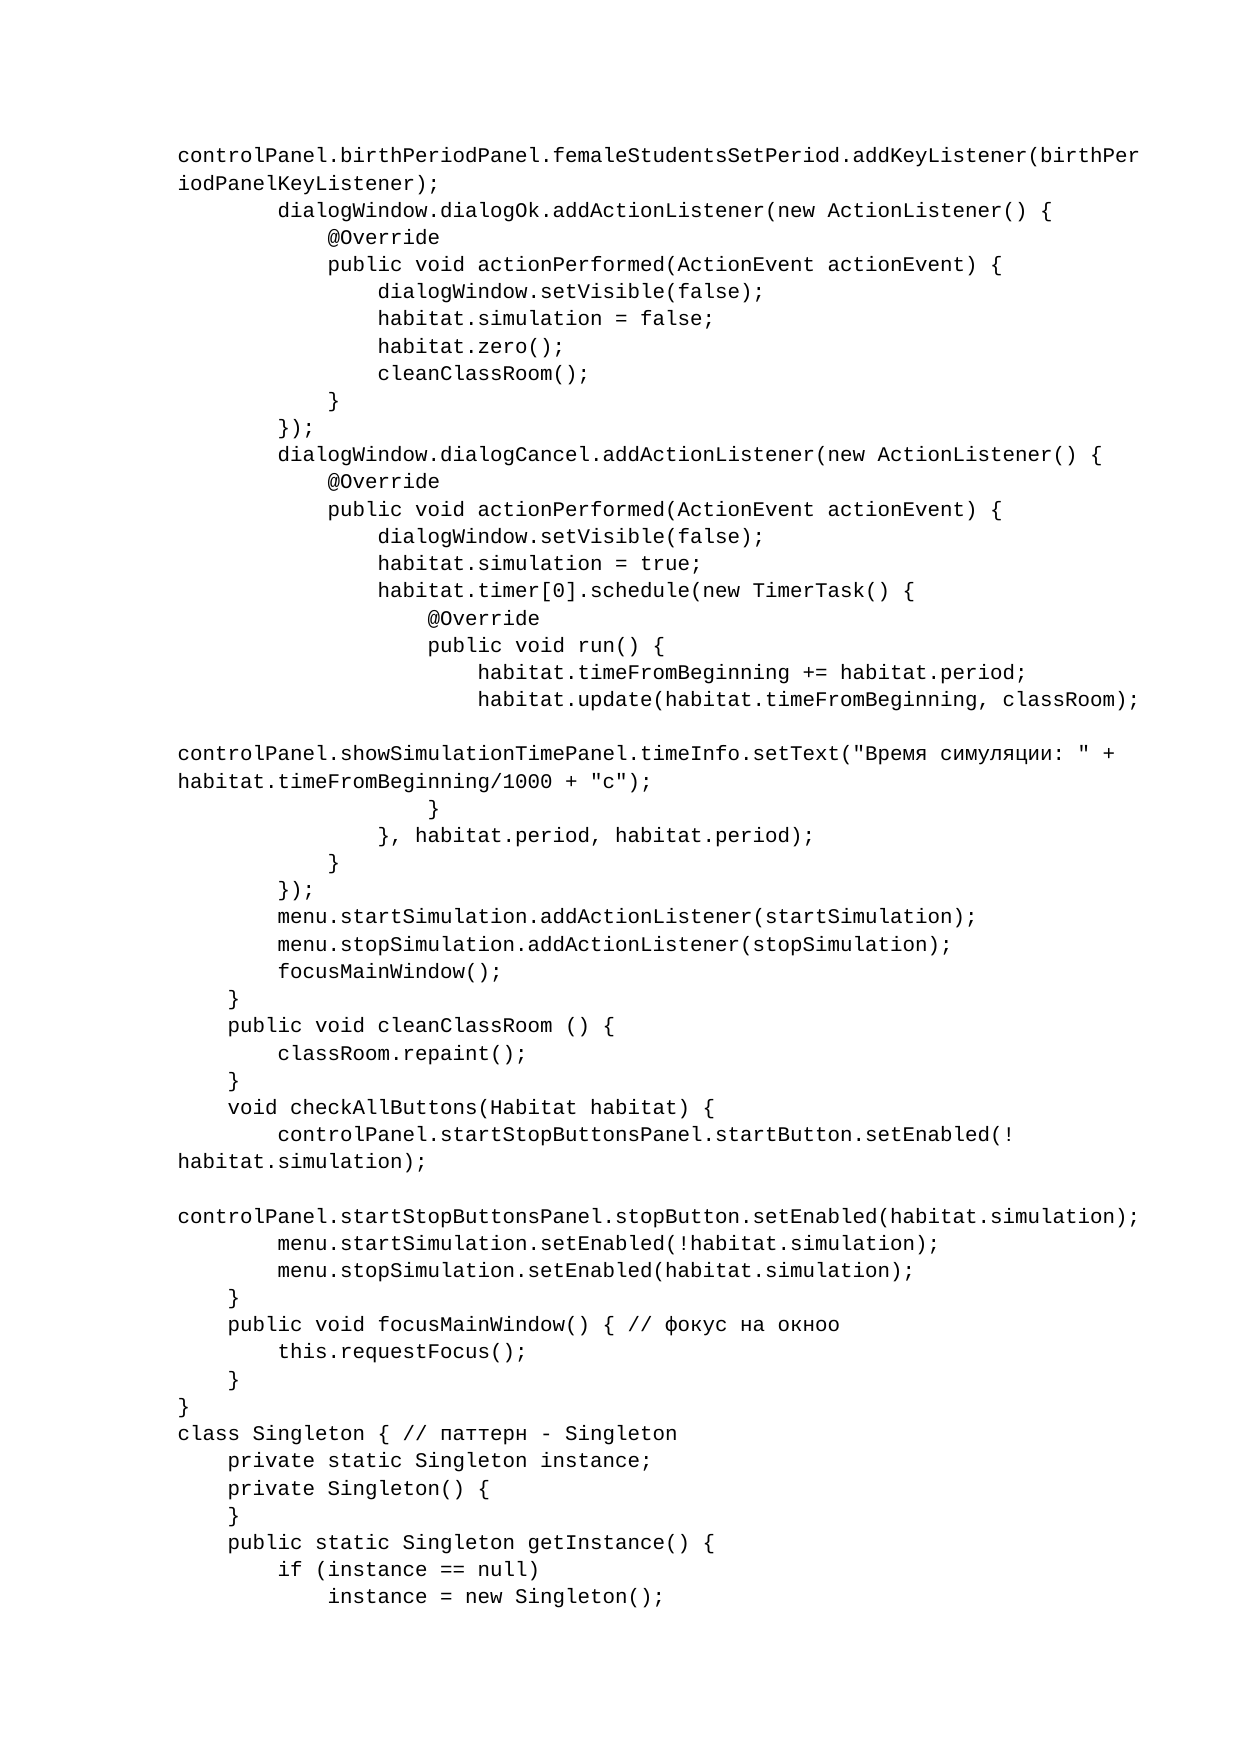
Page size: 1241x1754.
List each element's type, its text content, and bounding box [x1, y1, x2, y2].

text focusMainWindow(); [177, 961, 1152, 984]
text public void cleanClassRoom () { [177, 1015, 1152, 1039]
text } [177, 390, 1152, 414]
text public static Singleton getInstance() { [177, 1532, 1152, 1556]
text }); [177, 417, 1152, 441]
text } [177, 852, 1152, 876]
text public void run() { [177, 635, 1152, 658]
text menu.stopSimulation.addActionListener(stopSimulation); [177, 934, 1152, 957]
text controlPanel.startStopButtonsPanel.startButton.setEnabled(!habitat.simulation); [177, 1124, 1152, 1175]
text dialogWindow.dialogOk.addActionListener(new ActionListener() { [177, 200, 1152, 223]
text } [177, 1070, 1152, 1093]
text } [177, 1505, 1152, 1528]
text habitat.zero(); [177, 336, 1152, 359]
text private static Singleton instance; [177, 1450, 1152, 1474]
text void checkAllButtons(Habitat habitat) { [177, 1097, 1152, 1121]
text } [177, 798, 1152, 821]
text } [177, 1396, 1152, 1419]
text @Override [177, 227, 1152, 251]
text habitat.simulation = true; [177, 553, 1152, 577]
text habitat.timer[0].schedule(new TimerTask() { [177, 580, 1152, 604]
text controlPanel.showSimulationTimePanel.timeInfo.setText("Время симуляции: " + habitat.timeFromBeginning/1000 + "с"); [177, 716, 1152, 794]
text habitat.timeFromBeginning += habitat.period; [177, 662, 1152, 686]
text menu.startSimulation.addActionListener(startSimulation); [177, 907, 1152, 930]
text public void focusMainWindow() { // фокус на окноо [177, 1314, 1152, 1338]
text menu.startSimulation.setEnabled(!habitat.simulation); [177, 1233, 1152, 1256]
text this.requestFocus(); [177, 1342, 1152, 1365]
text habitat.simulation = false; [177, 308, 1152, 332]
text dialogWindow.dialogCancel.addActionListener(new ActionListener() { [177, 444, 1152, 468]
text if (instance == null) [177, 1559, 1152, 1583]
text private Singleton() { [177, 1477, 1152, 1501]
text classRoom.repaint(); [177, 1042, 1152, 1066]
text public void actionPerformed(ActionEvent actionEvent) { [177, 254, 1152, 278]
text habitat.update(habitat.timeFromBeginning, classRoom); [177, 689, 1152, 713]
text cleanClassRoom(); [177, 363, 1152, 386]
text @Override [177, 607, 1152, 631]
text class Singleton { // паттерн - Singleton [177, 1423, 1152, 1447]
text }); [177, 879, 1152, 903]
text } [177, 1369, 1152, 1392]
text dialogWindow.setVisible(false); [177, 526, 1152, 549]
text controlPanel.birthPeriodPanel.femaleStudentsSetPeriod.addKeyListener(birthPeriodPanelKeyListener); [177, 118, 1152, 196]
text public void actionPerformed(ActionEvent actionEvent) { [177, 499, 1152, 522]
text }, habitat.period, habitat.period); [177, 825, 1152, 849]
text dialogWindow.setVisible(false); [177, 281, 1152, 305]
text @Override [177, 472, 1152, 495]
text menu.stopSimulation.setEnabled(habitat.simulation); [177, 1260, 1152, 1284]
text controlPanel.startStopButtonsPanel.stopButton.setEnabled(habitat.simulation); [177, 1178, 1152, 1229]
text } [177, 1287, 1152, 1311]
text instance = new Singleton(); [177, 1586, 1152, 1610]
text } [177, 988, 1152, 1012]
